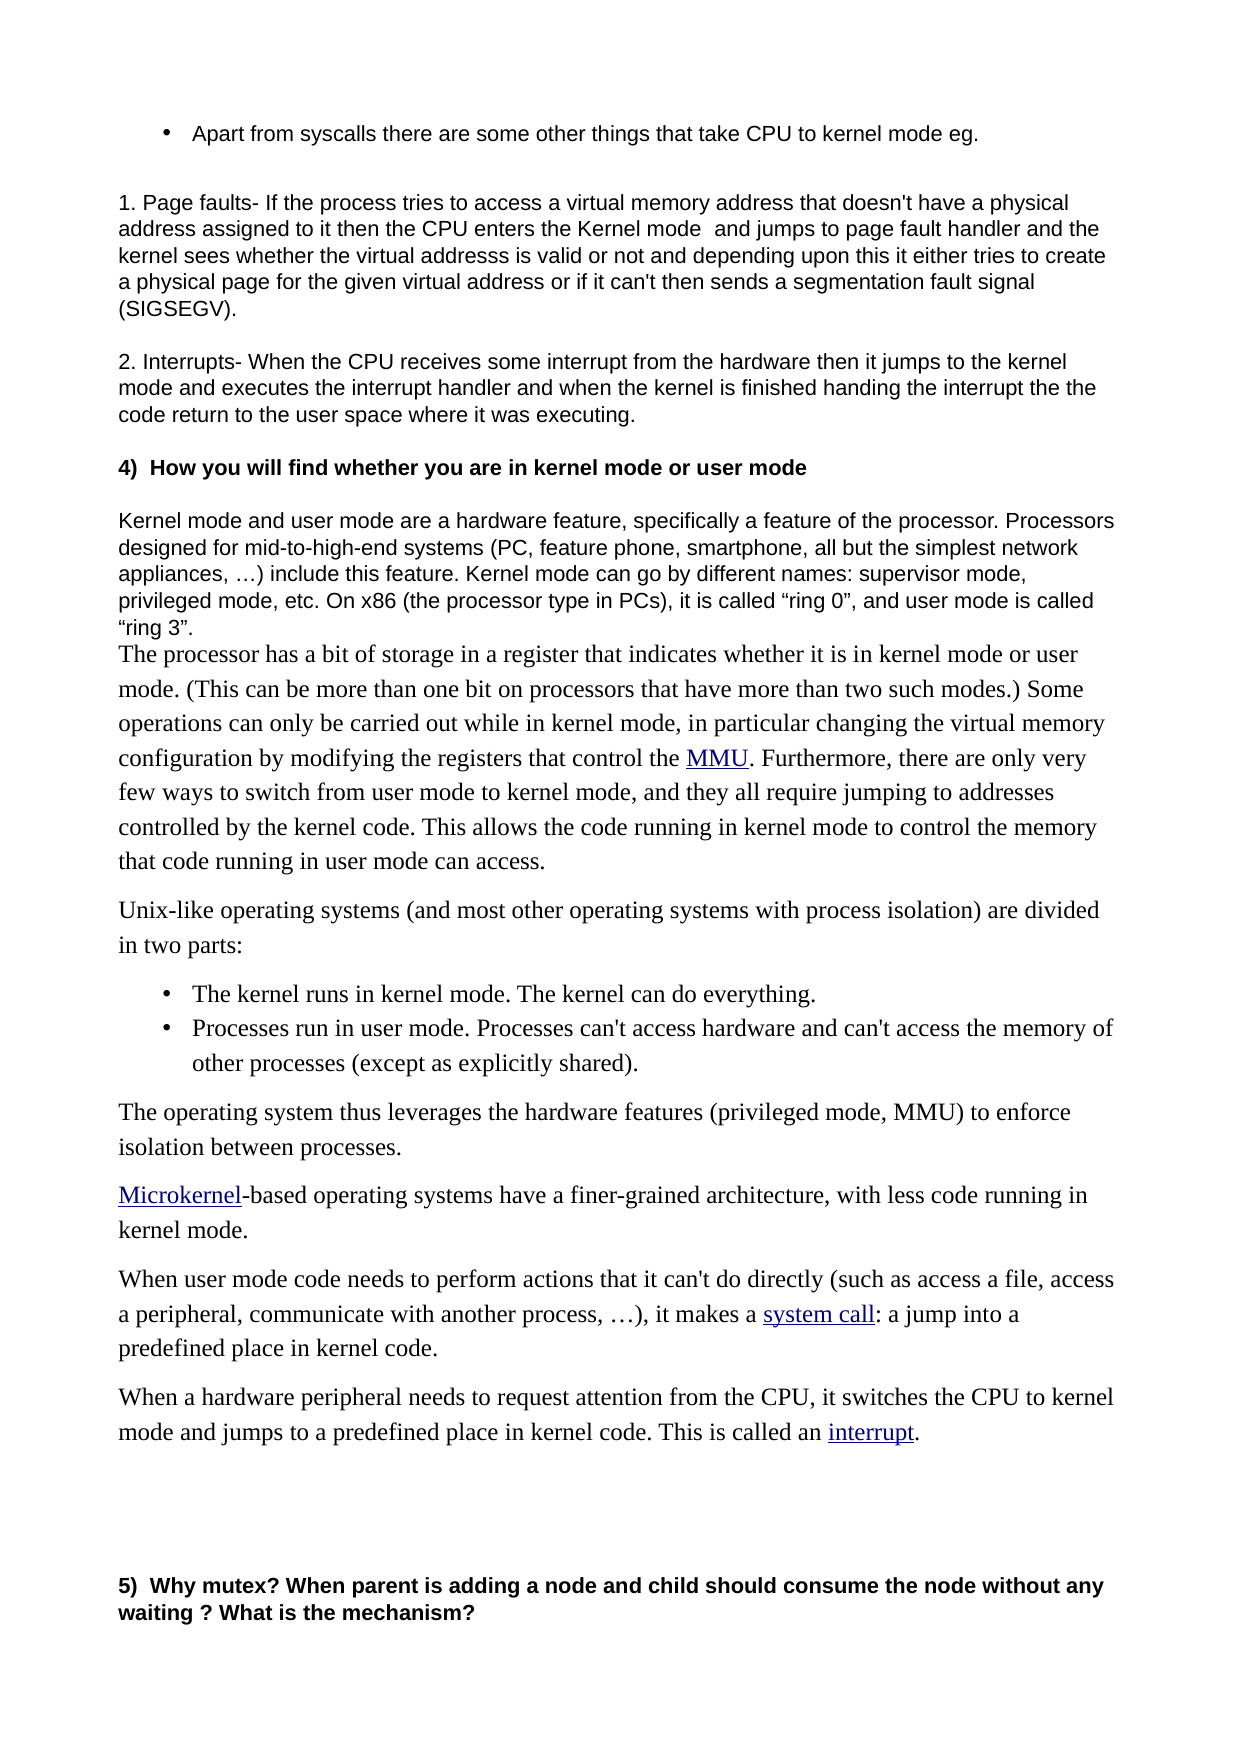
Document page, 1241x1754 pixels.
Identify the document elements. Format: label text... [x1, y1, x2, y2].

text When user mode code needs to perform actions that it can't do directly (such as access a file, access a peripheral, communicate with another process, …), it makes a system call: a jump into a predefined place in kernel code. [118, 1264, 1122, 1362]
list The kernel runs in kernel mode. The kernel can do everything. [162, 979, 1122, 1008]
text When a hardware peripheral needs to request attention from the CPU, it switches the CPU to kernel mode and jumps to a predefined place in kernel code. This is called an interrupt. [118, 1382, 1122, 1445]
text 2. Interrupts- When the CPU receives some interrupt from the hardware then it jumps to the kernel mode and executes the interrupt handler and when the kernel is finished handing the interrupt the the code return to the user space where it was executing. [118, 347, 1122, 427]
text Microkernel-based operating systems have a finer-grained architecture, with less code running in kernel mode. [118, 1181, 1122, 1244]
text Unix-like operating systems (and most other operating systems with process isolation) are divided in two parts: [118, 896, 1122, 959]
text 4) How you will find whether you are in kernel mode or user mode [118, 454, 1122, 480]
list Apart from syscalls there are some other things that take CPU to kernel mode eg. [162, 118, 1122, 147]
text 5) Why mutex? When parent is adding a node and child should consume the node without any waiting ? What is the mechanism? [118, 1572, 1122, 1625]
text The processor has a bit of storage in a register that indicates whether it is in kernel mode or user mode. (This can be more than one bit on processors that have more than two such modes.) Some operations can only be carried out while in kernel mode, in particular changing the virtual memory configuration by modifying the registers that control the MMU. Furthermore, there are only very few ways to switch from user mode to kernel mode, and they all require jumping to addresses controlled by the kernel code. This allows the code running in kernel mode to control the memory that code running in user mode can access. [118, 639, 1122, 875]
list Processes run in user mode. Processes can't access hardware and can't access the memory of other processes (except as explicitly shared). [162, 1013, 1122, 1077]
text Kernel mode and user mode are a hardware feature, specifically a feature of the processor. Processors designed for mid-to-high-end systems (PC, feature phone, smartphone, all but the simplest network appliances, …) include this feature. Kernel mode can go by different names: supervisor mode, privileged mode, etc. On x86 (the processor type in PCs), it is called “ring 0”, and user mode is called “ring 3”. [118, 507, 1122, 639]
text 1. Page faults- If the process tries to access a virtual memory address that doesn't have a physical address assigned to it then the CPU enters the Kernel mode and jumps to page fault handler and the kernel sees whether the virtual addresss is valid or not and depending upon this it either tries to create a physical page for the given virtual address or if it can't then sends a segmentation fault signal (SIGSEGV). [118, 188, 1122, 321]
text The operating system thus leverages the hardware features (privileged mode, MMU) to enforce isolation between processes. [118, 1097, 1122, 1160]
